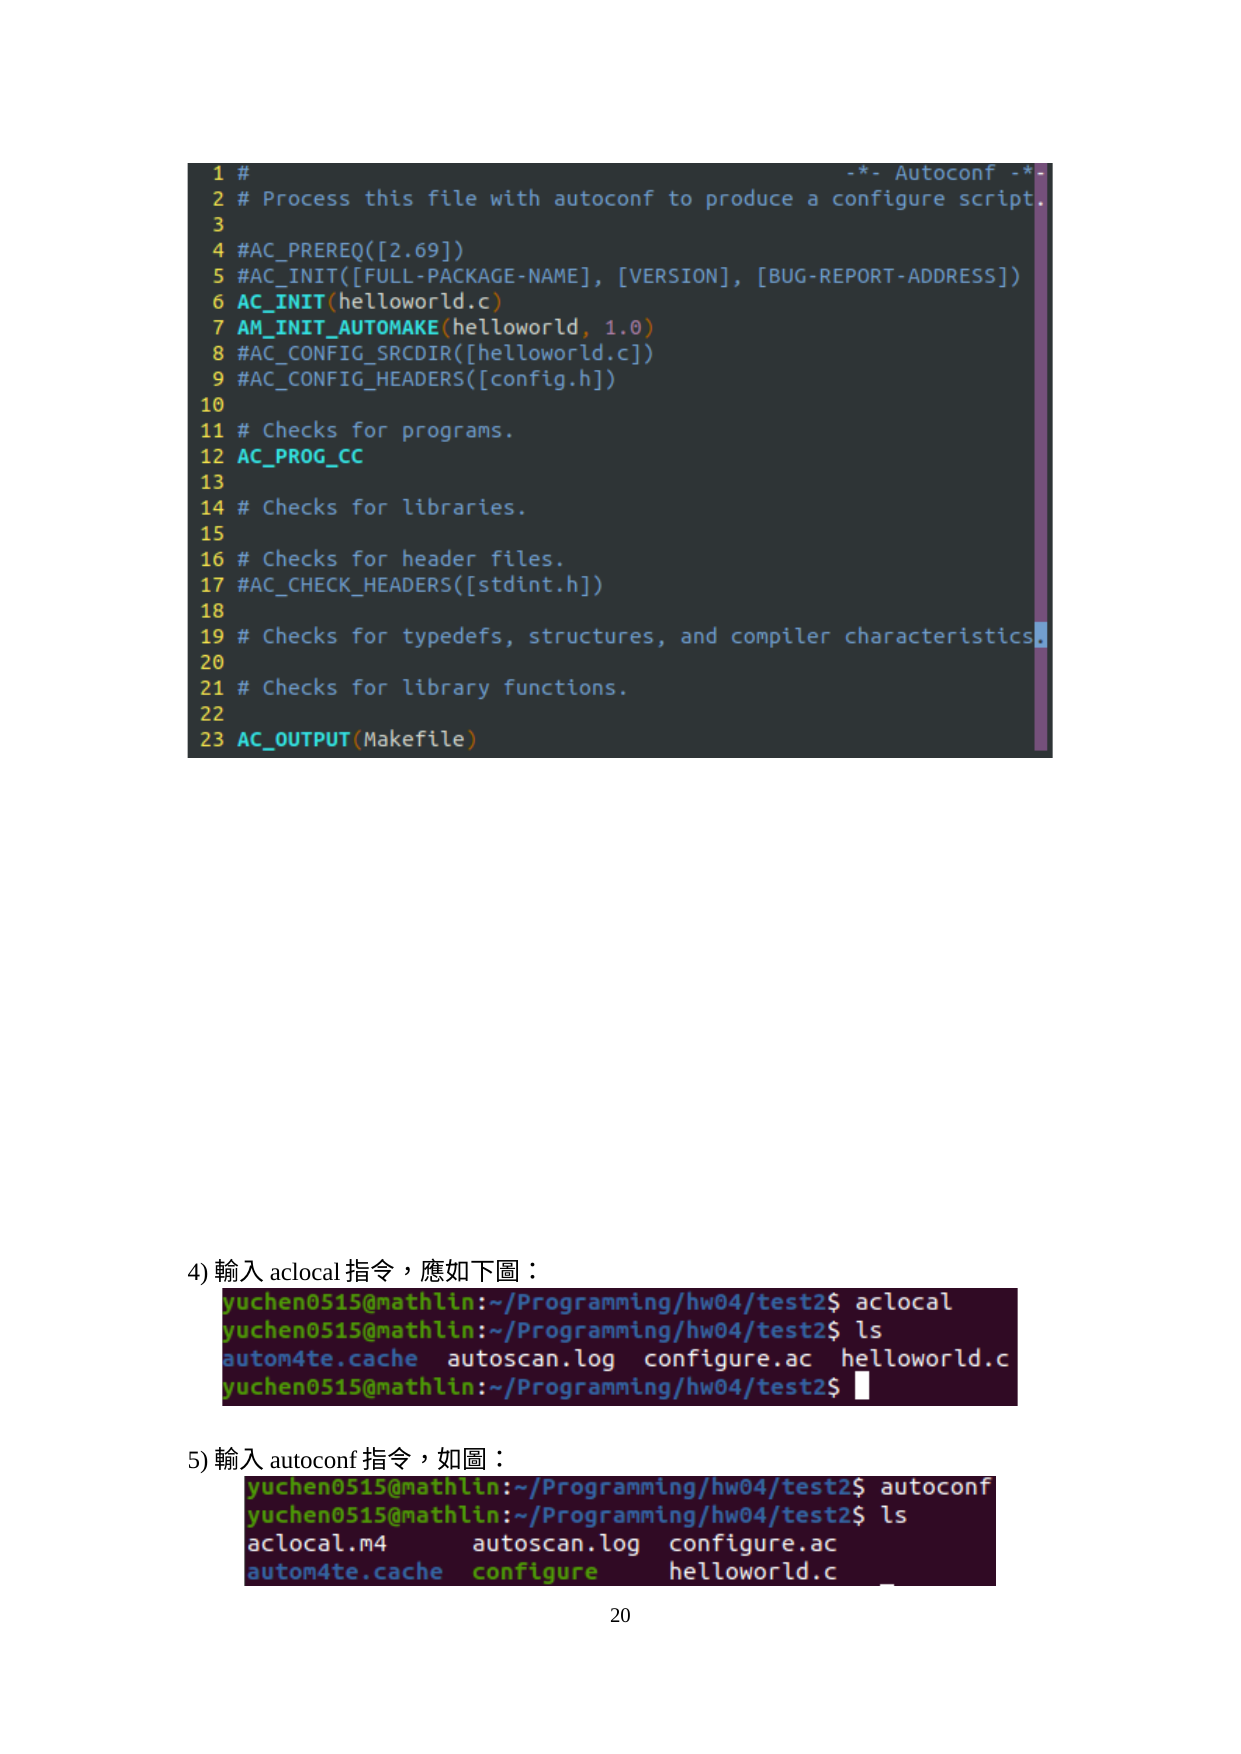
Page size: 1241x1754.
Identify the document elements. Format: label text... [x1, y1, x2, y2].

text 5) 輸入autoconf指令，如圖： [187, 1439, 1053, 1476]
text 4) 輸入aclocal指令，應如下圖： [187, 1251, 1053, 1289]
picture [187, 163, 1053, 758]
picture [244, 1476, 996, 1586]
picture [222, 1288, 1018, 1406]
